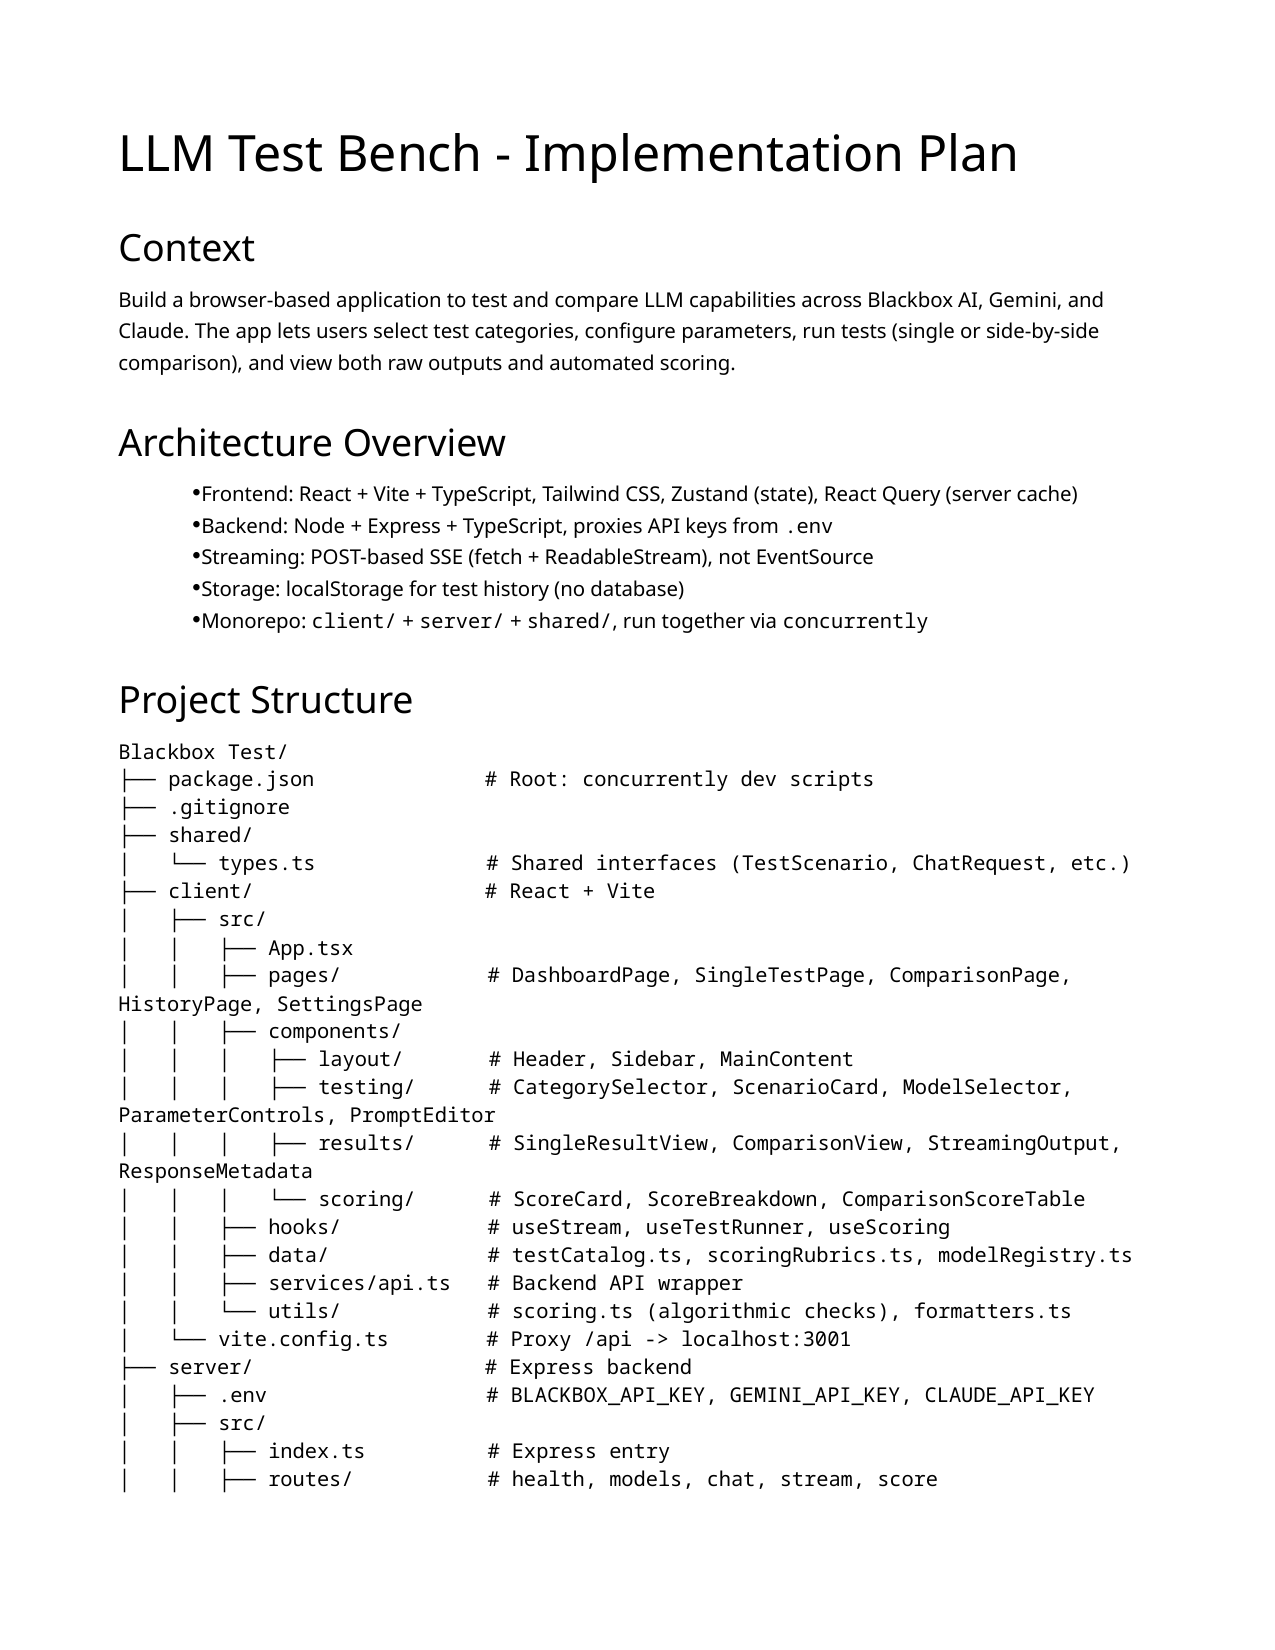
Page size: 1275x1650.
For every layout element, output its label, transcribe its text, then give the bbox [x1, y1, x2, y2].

text │ │ ├── index.ts # Express entry [118, 1437, 1157, 1464]
list Monorepo: client/ + server/ + shared/, run together via concurrently [118, 607, 1157, 634]
subtitle LLM Test Bench - Implementation Plan [118, 118, 1157, 186]
text │ │ ├── routes/ # health, models, chat, stream, score [118, 1464, 1157, 1493]
text ├── server/ # Express backend [118, 1352, 1157, 1381]
list Backend: Node + Express + TypeScript, proxies API keys from .env [118, 511, 1157, 539]
text │ │ ├── pages/ # DashboardPage, SingleTestPage, ComparisonPage, HistoryPage, SettingsPage [118, 961, 1157, 1017]
text │ │ └── utils/ # scoring.ts (algorithmic checks), formatters.ts [118, 1296, 1157, 1324]
text │ └── vite.config.ts # Proxy /api -> localhost:3001 [118, 1324, 1157, 1352]
subtitle Architecture Overview [118, 416, 1157, 467]
list Frontend: React + Vite + TypeScript, Tailwind CSS, Zustand (state), React Query (server cache) [118, 479, 1157, 507]
text │ │ ├── hooks/ # useStream, useTestRunner, useScoring [118, 1212, 1157, 1240]
text │ │ ├── App.tsx [118, 933, 1157, 961]
subtitle Project Structure [118, 674, 1157, 725]
text ├── .gitignore [118, 793, 1157, 821]
text │ │ ├── services/api.ts # Backend API wrapper [118, 1268, 1157, 1296]
text │ │ ├── data/ # testCatalog.ts, scoringRubrics.ts, modelRegistry.ts [118, 1240, 1157, 1268]
text ├── client/ # React + Vite [118, 877, 1157, 905]
text │ │ │ ├── testing/ # CategorySelector, ScenarioCard, ModelSelector, ParameterControls, PromptEditor [118, 1073, 1157, 1129]
text │ │ │ ├── layout/ # Header, Sidebar, MainContent [118, 1045, 1157, 1073]
text Blackbox Test/ [118, 737, 1157, 765]
text ├── package.json # Root: concurrently dev scripts [118, 765, 1157, 793]
subtitle Context [118, 222, 1157, 273]
list Storage: localStorage for test history (no database) [118, 575, 1157, 602]
text │ │ │ └── scoring/ # ScoreCard, ScoreBreakdown, ComparisonScoreTable [118, 1184, 1157, 1212]
list Streaming: POST-based SSE (fetch + ReadableStream), not EventSource [118, 543, 1157, 571]
text │ │ │ ├── results/ # SingleResultView, ComparisonView, StreamingOutput, ResponseMetadata [118, 1129, 1157, 1184]
text │ ├── .env # BLACKBOX_API_KEY, GEMINI_API_KEY, CLAUDE_API_KEY [118, 1381, 1157, 1408]
text ├── shared/ [118, 821, 1157, 849]
text │ │ ├── components/ [118, 1017, 1157, 1045]
text │ ├── src/ [118, 905, 1157, 933]
text │ ├── src/ [118, 1408, 1157, 1437]
text │ └── types.ts # Shared interfaces (TestScenario, ChatRequest, etc.) [118, 849, 1157, 877]
text Build a browser-based application to test and compare LLM capabilities across Blackbox AI, Gemini, and Claude. The app lets users select test categories, configure parameters, run tests (single or side-by-side comparison), and view both raw outputs and automated scoring. [118, 285, 1157, 376]
